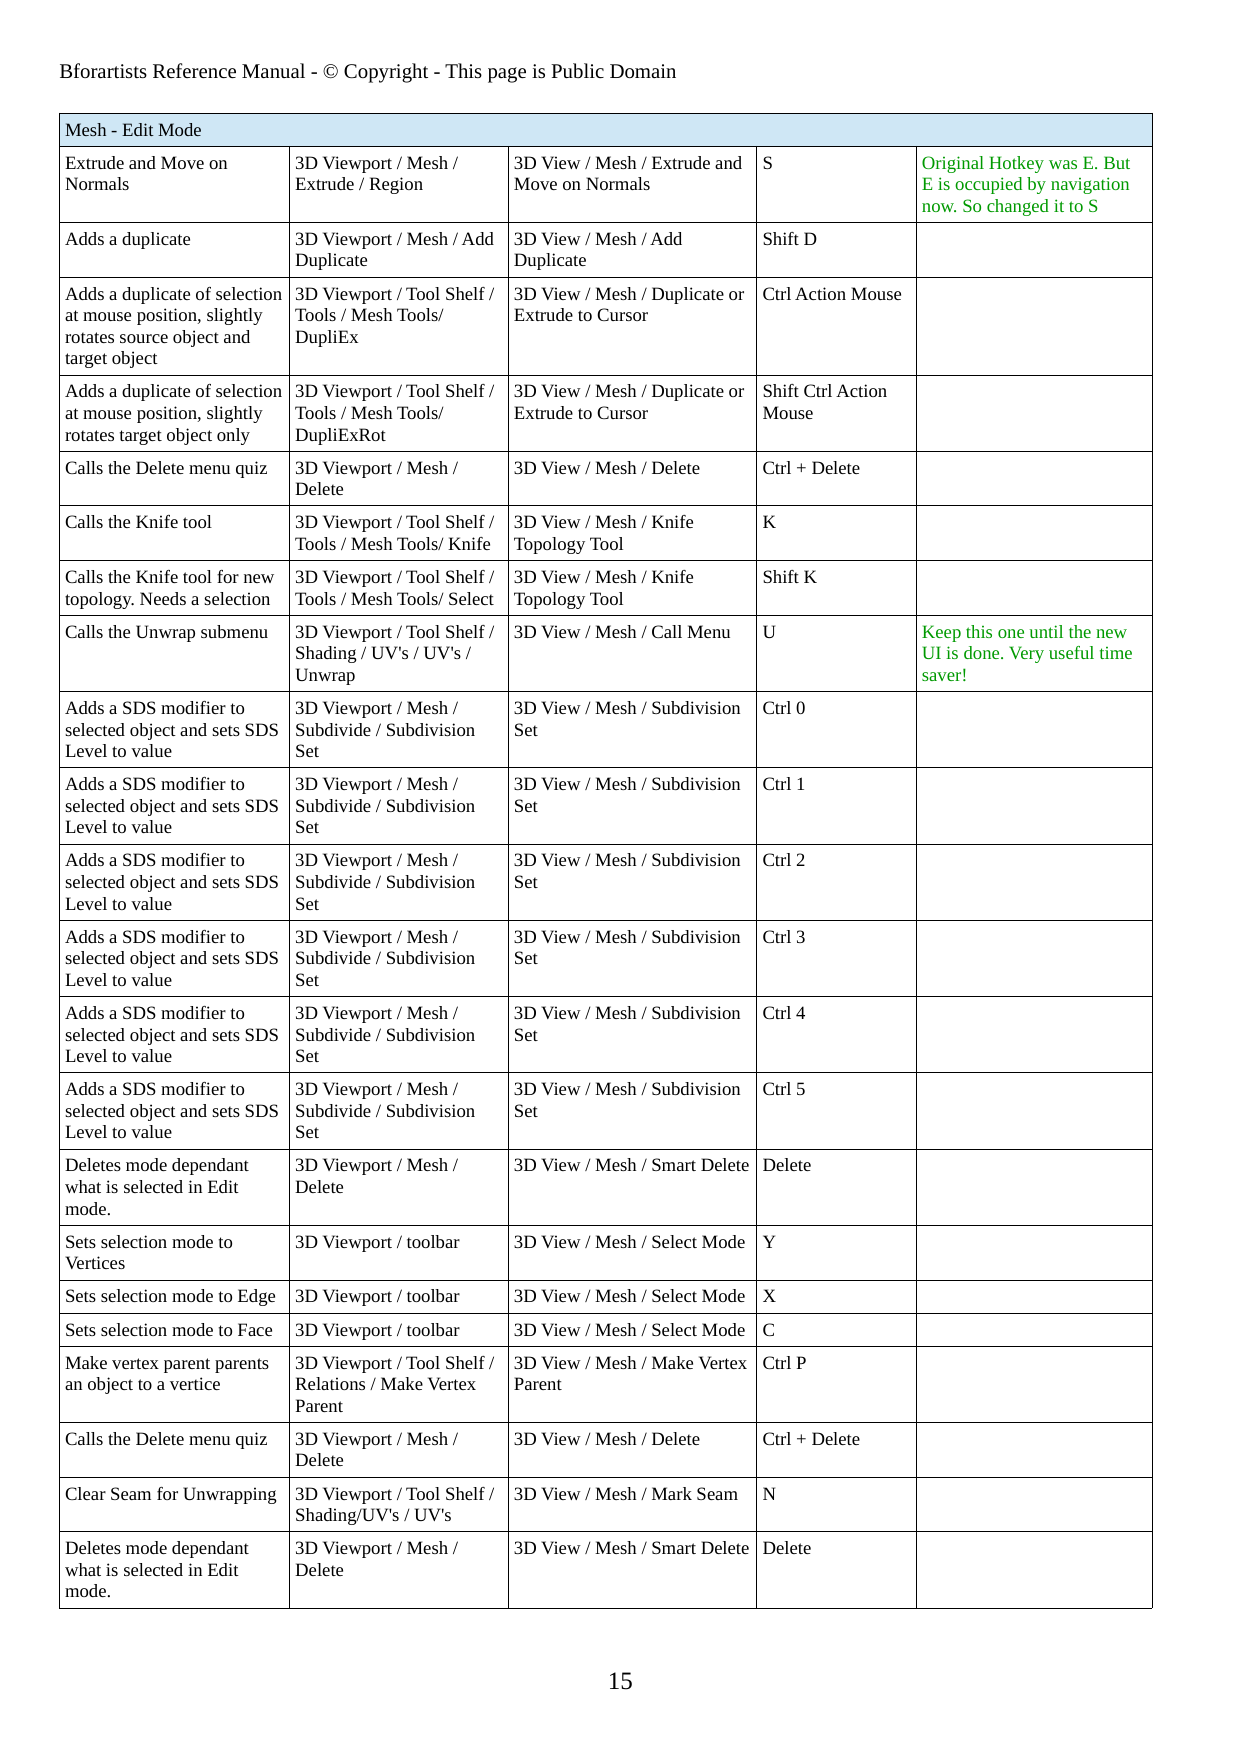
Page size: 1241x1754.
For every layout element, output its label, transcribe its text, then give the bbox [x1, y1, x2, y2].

table_cell [917, 506, 1152, 560]
table_cell 3D Viewport / Mesh / Delete [290, 1423, 508, 1477]
table_cell N [757, 1478, 916, 1531]
table_cell Sets selection mode to Vertices [60, 1226, 289, 1279]
table_cell [917, 692, 1152, 767]
table_cell 3D Viewport / Mesh / Add Duplicate [290, 223, 508, 277]
table_cell 3D Viewport / Tool Shelf / Tools / Mesh Tools/ DupliExRot [290, 376, 508, 451]
table_cell Ctrl 4 [757, 997, 916, 1072]
table_cell Ctrl P [757, 1347, 916, 1422]
table_cell [917, 1226, 1152, 1279]
table_cell 3D Viewport / Tool Shelf / Relations / Make Vertex Parent [290, 1347, 508, 1422]
table_cell Sets selection mode to Face [60, 1314, 289, 1346]
table_cell 3D Viewport / toolbar [290, 1314, 508, 1346]
table_cell Adds a SDS modifier to selected object and sets SDS Level to value [60, 997, 289, 1072]
table_cell [917, 1347, 1152, 1422]
table_cell Sets selection mode to Edge [60, 1281, 289, 1313]
table_cell 3D View / Mesh / Subdivision Set [509, 768, 756, 843]
table_cell 3D View / Mesh / Make Vertex Parent [509, 1347, 756, 1422]
table_cell 3D View / Mesh / Knife Topology Tool [509, 506, 756, 560]
table_cell K [757, 506, 916, 560]
table_cell [917, 1281, 1152, 1313]
table_cell Adds a duplicate of selection at mouse position, slightly rotates source object and target object [60, 278, 289, 374]
table_cell 3D View / Mesh / Call Menu [509, 616, 756, 691]
table_cell Clear Seam for Unwrapping [60, 1478, 289, 1531]
table_cell 3D Viewport / Mesh / Subdivide / Subdivision Set [290, 1073, 508, 1148]
table_cell 3D View / Mesh / Select Mode [509, 1314, 756, 1346]
table_cell Adds a SDS modifier to selected object and sets SDS Level to value [60, 1073, 289, 1148]
table_cell 3D Viewport / Tool Shelf / Shading / UV's / UV's / Unwrap [290, 616, 508, 691]
table_cell Calls the Unwrap submenu [60, 616, 289, 691]
table_cell 3D Viewport / Mesh / Delete [290, 1150, 508, 1225]
table_cell Adds a SDS modifier to selected object and sets SDS Level to value [60, 768, 289, 843]
table_cell Deletes mode dependant what is selected in Edit mode. [60, 1150, 289, 1225]
table_cell 3D View / Mesh / Select Mode [509, 1281, 756, 1313]
table_cell C [757, 1314, 916, 1346]
table_cell 3D Viewport / Mesh / Subdivide / Subdivision Set [290, 845, 508, 920]
table_cell 3D View / Mesh / Smart Delete [509, 1532, 756, 1608]
table_cell Keep this one until the new UI is done. Very useful time saver! [917, 616, 1152, 691]
table_cell Make vertex parent parents an object to a vertice [60, 1347, 289, 1422]
table_cell [917, 1150, 1152, 1225]
table_cell Adds a SDS modifier to selected object and sets SDS Level to value [60, 921, 289, 996]
table_cell 3D Viewport / Mesh / Subdivide / Subdivision Set [290, 997, 508, 1072]
table_cell 3D Viewport / Tool Shelf / Tools / Mesh Tools/ Knife [290, 506, 508, 560]
table_cell 3D Viewport / toolbar [290, 1226, 508, 1279]
table_cell [917, 1478, 1152, 1531]
table_cell Ctrl Action Mouse [757, 278, 916, 374]
table_cell Calls the Knife tool for new topology. Needs a selection [60, 561, 289, 615]
table_cell 3D Viewport / Mesh / Subdivide / Subdivision Set [290, 768, 508, 843]
table_cell Ctrl 0 [757, 692, 916, 767]
table_cell Shift K [757, 561, 916, 615]
table_cell [917, 1314, 1152, 1346]
table_cell [917, 845, 1152, 920]
table_cell Adds a SDS modifier to selected object and sets SDS Level to value [60, 845, 289, 920]
table_cell U [757, 616, 916, 691]
table_cell 3D Viewport / Mesh / Subdivide / Subdivision Set [290, 921, 508, 996]
table_cell [917, 1423, 1152, 1477]
table_cell S [757, 147, 916, 222]
table_cell Ctrl 1 [757, 768, 916, 843]
table_cell Shift D [757, 223, 916, 277]
table_cell [917, 921, 1152, 996]
table_cell [917, 1073, 1152, 1148]
table_cell 3D Viewport / toolbar [290, 1281, 508, 1313]
table_cell Adds a SDS modifier to selected object and sets SDS Level to value [60, 692, 289, 767]
table_cell Ctrl + Delete [757, 452, 916, 505]
table_cell [917, 561, 1152, 615]
table_cell Y [757, 1226, 916, 1279]
table_cell 3D View / Mesh / Knife Topology Tool [509, 561, 756, 615]
table_cell Ctrl 2 [757, 845, 916, 920]
table_cell Ctrl + Delete [757, 1423, 916, 1477]
table_cell Ctrl 3 [757, 921, 916, 996]
table_cell [917, 452, 1152, 505]
table_cell Shift Ctrl Action Mouse [757, 376, 916, 451]
table_cell 3D Viewport / Tool Shelf / Tools / Mesh Tools/ DupliEx [290, 278, 508, 374]
table_cell 3D Viewport / Mesh / Delete [290, 452, 508, 505]
table_cell 3D Viewport / Mesh / Delete [290, 1532, 508, 1608]
table_cell 3D View / Mesh / Mark Seam [509, 1478, 756, 1531]
table_cell 3D Viewport / Mesh / Subdivide / Subdivision Set [290, 692, 508, 767]
table_cell 3D View / Mesh / Subdivision Set [509, 1073, 756, 1148]
table_cell Extrude and Move on Normals [60, 147, 289, 222]
table_cell 3D View / Mesh / Subdivision Set [509, 997, 756, 1072]
table_cell 3D View / Mesh / Smart Delete [509, 1150, 756, 1225]
table_cell Calls the Delete menu quiz [60, 1423, 289, 1477]
table_cell Delete [757, 1532, 916, 1608]
table_cell Calls the Delete menu quiz [60, 452, 289, 505]
table_cell X [757, 1281, 916, 1313]
table_cell Adds a duplicate of selection at mouse position, slightly rotates target object only [60, 376, 289, 451]
table_cell Ctrl 5 [757, 1073, 916, 1148]
table_cell 3D View / Mesh / Subdivision Set [509, 921, 756, 996]
table_cell 3D View / Mesh / Delete [509, 452, 756, 505]
table_cell 3D View / Mesh / Subdivision Set [509, 845, 756, 920]
table_cell 3D View / Mesh / Duplicate or Extrude to Cursor [509, 278, 756, 374]
table_cell 3D View / Mesh / Subdivision Set [509, 692, 756, 767]
table_cell 3D Viewport / Tool Shelf / Shading/UV's / UV's [290, 1478, 508, 1531]
table_cell 3D View / Mesh / Add Duplicate [509, 223, 756, 277]
table_cell [917, 1532, 1152, 1608]
table_cell 3D View / Mesh / Select Mode [509, 1226, 756, 1279]
table_cell [917, 768, 1152, 843]
table_header Mesh - Edit Mode [60, 114, 1152, 146]
table_cell [917, 376, 1152, 451]
table_cell 3D View / Mesh / Duplicate or Extrude to Cursor [509, 376, 756, 451]
table_cell [917, 278, 1152, 374]
table_cell [917, 223, 1152, 277]
table_cell 3D Viewport / Mesh / Extrude / Region [290, 147, 508, 222]
table_cell [917, 997, 1152, 1072]
table_cell 3D Viewport / Tool Shelf / Tools / Mesh Tools/ Select [290, 561, 508, 615]
table_cell Adds a duplicate [60, 223, 289, 277]
table_cell Deletes mode dependant what is selected in Edit mode. [60, 1532, 289, 1608]
table_cell Original Hotkey was E. But E is occupied by navigation now. So changed it to S [917, 147, 1152, 222]
table_cell Calls the Knife tool [60, 506, 289, 560]
table_cell 3D View / Mesh / Extrude and Move on Normals [509, 147, 756, 222]
table_cell Delete [757, 1150, 916, 1225]
table_cell 3D View / Mesh / Delete [509, 1423, 756, 1477]
